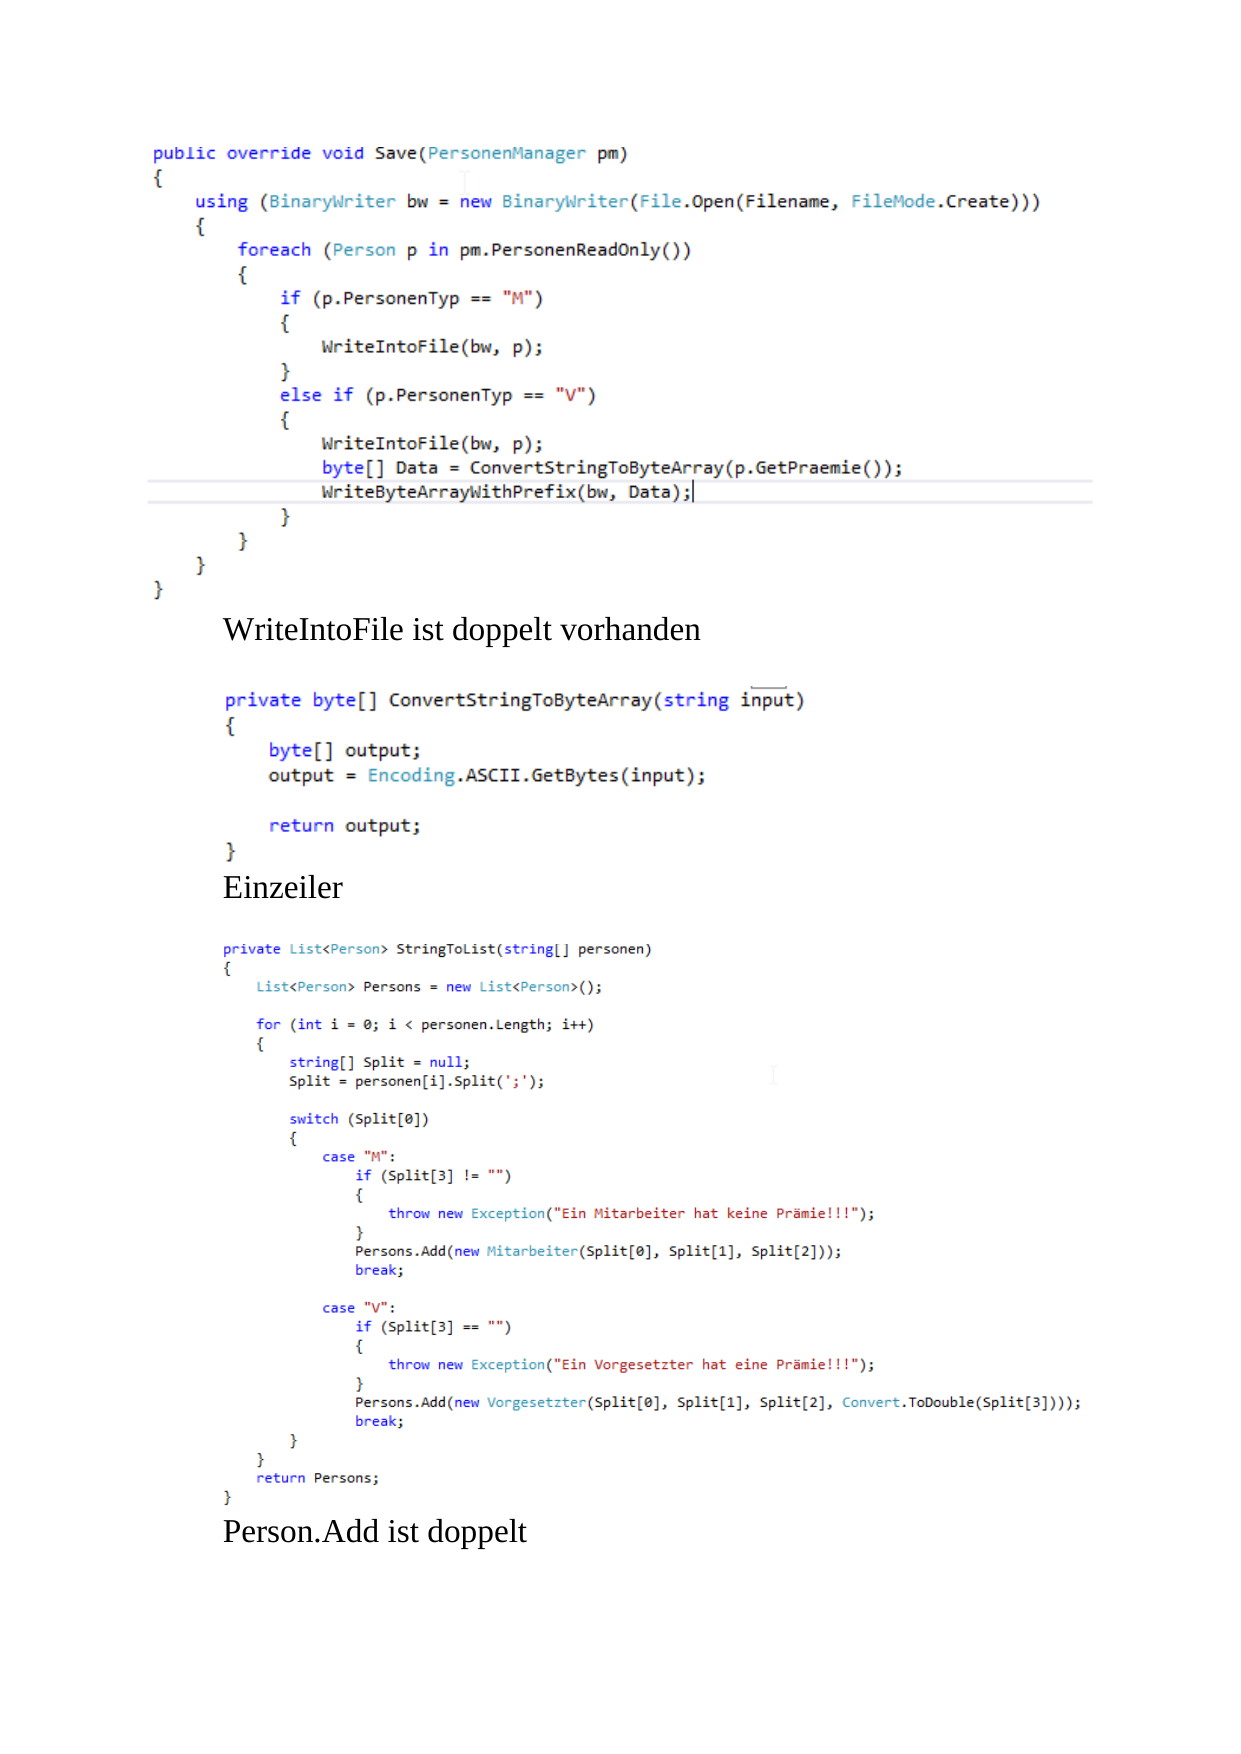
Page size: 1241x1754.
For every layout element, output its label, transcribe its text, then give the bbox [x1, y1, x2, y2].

list Einzeiler [223, 867, 1093, 906]
list WriteIntoFile ist doppelt vorhanden [223, 610, 1093, 648]
list Person.Add ist doppelt [223, 1511, 1093, 1549]
